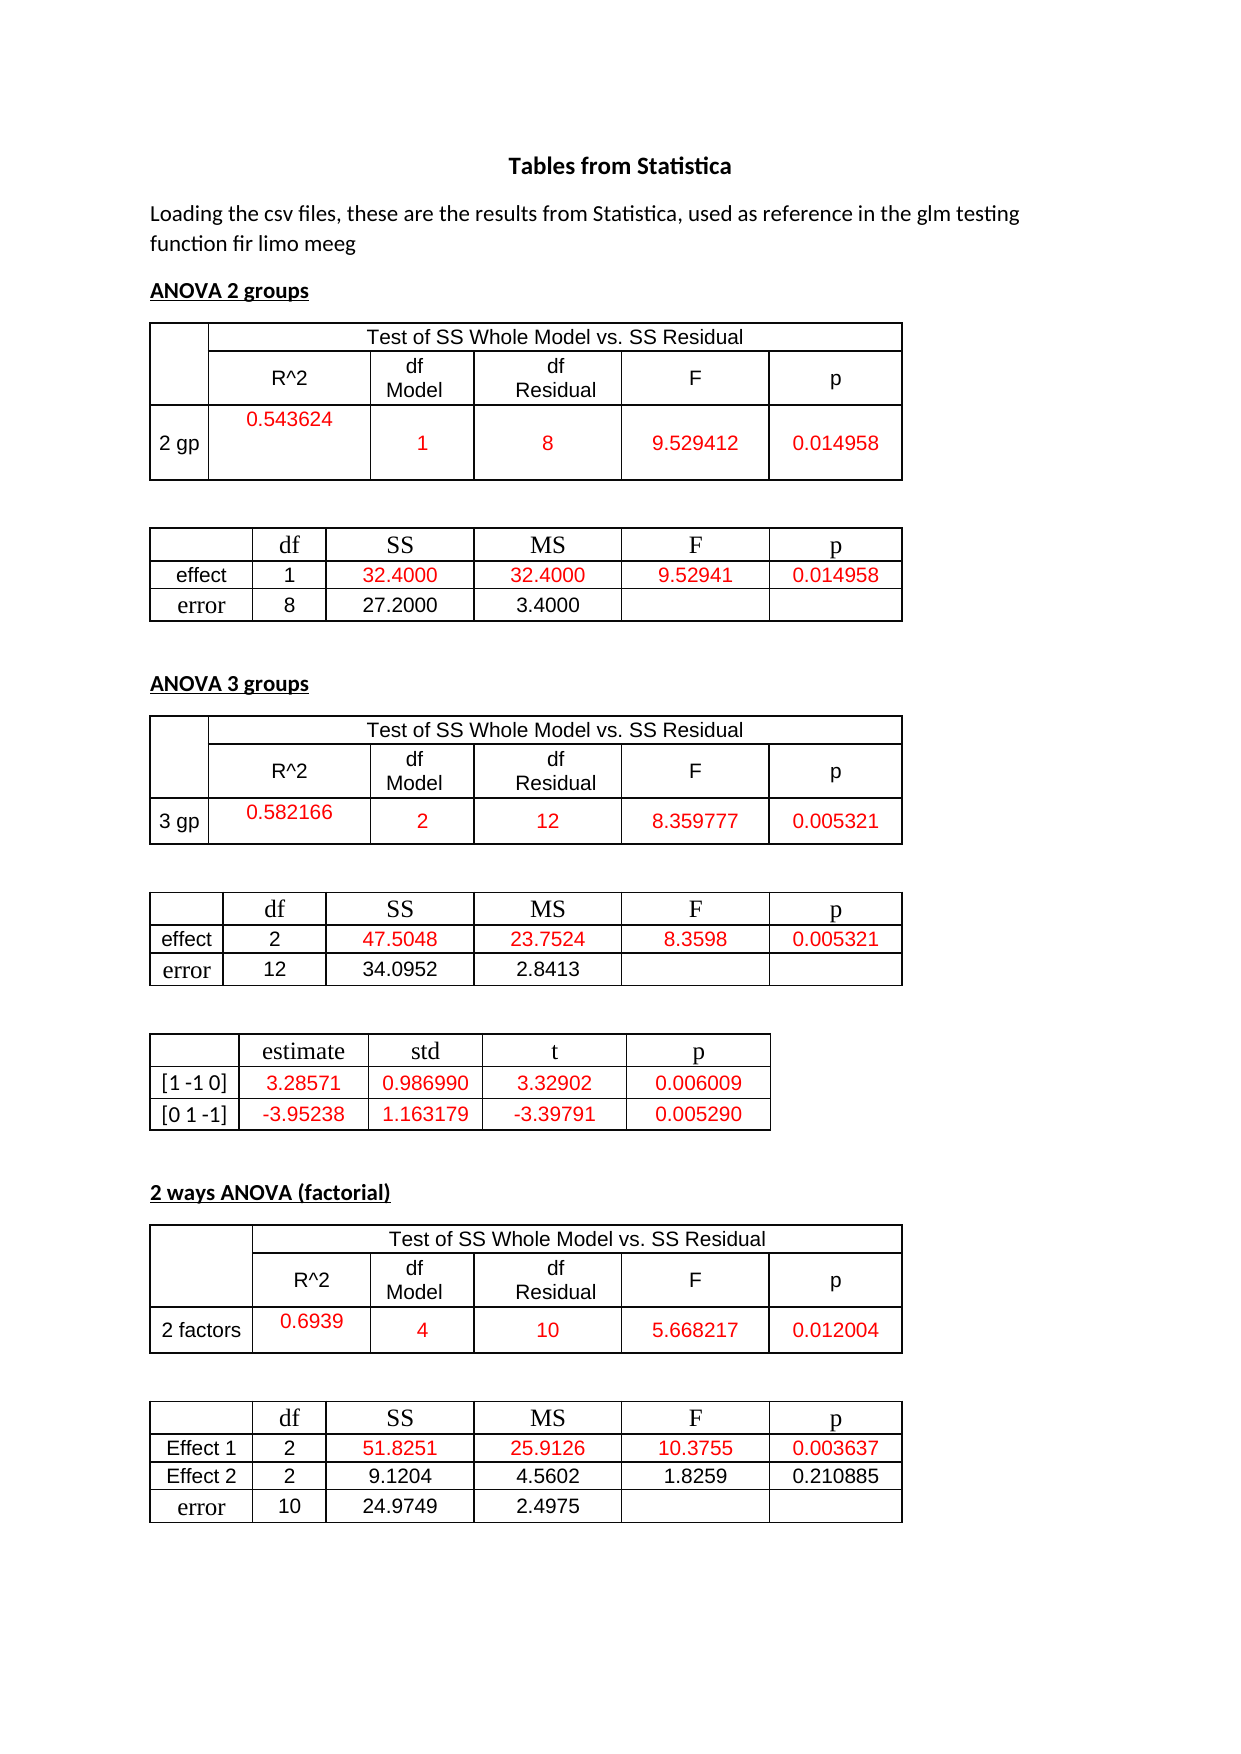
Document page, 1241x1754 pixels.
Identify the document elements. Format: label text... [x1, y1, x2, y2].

table_cell 1.163179 [369, 1099, 482, 1129]
table_cell 2 [224, 926, 325, 952]
table_header 2 factors [151, 1317, 251, 1343]
table_header p [770, 893, 901, 924]
table_header [151, 1402, 252, 1433]
table_cell 0.986990 [369, 1067, 482, 1097]
table_cell 0.006009 [627, 1067, 770, 1097]
table_header estimate [240, 1035, 368, 1066]
table_header std [369, 1035, 482, 1066]
text Loading the csv files, these are the results from Statistica, used as reference in the glm testing function fir limo meeg [150, 199, 1090, 257]
table_cell 2.8413 [475, 954, 621, 984]
table_cell -3.39791 [483, 1099, 626, 1129]
table_cell 0.543624 [209, 406, 370, 479]
table_cell 10.3755 [622, 1435, 769, 1461]
table_header F [622, 529, 769, 560]
table_cell [770, 589, 901, 620]
table_header Test of SS Whole Model vs. SS Residual [209, 324, 901, 350]
table_cell [151, 799, 208, 843]
table_cell 5.668217 [622, 1308, 768, 1352]
table_cell [770, 391, 901, 404]
table_cell 12 [475, 799, 621, 843]
table_cell [770, 1293, 901, 1306]
table_header F [623, 365, 768, 391]
table_cell 51.8251 [327, 1435, 473, 1461]
table_cell 0.012004 [770, 1308, 901, 1352]
table_header 3 gp [151, 808, 207, 834]
table_header MS [475, 529, 621, 560]
table_cell 10 [253, 1490, 325, 1521]
table_cell 47.5048 [327, 926, 473, 952]
table_header df [253, 529, 325, 560]
table_cell [622, 1490, 769, 1521]
table_cell [770, 352, 901, 365]
table_header SS [327, 893, 473, 924]
table_cell [622, 352, 768, 404]
table_header df Model [372, 353, 457, 403]
table_cell 1.8259 [622, 1463, 769, 1489]
table_cell [770, 1490, 901, 1521]
table_header [151, 1035, 238, 1066]
table_header df Residual [475, 353, 621, 403]
table_header [151, 529, 252, 560]
table_header F [622, 1402, 769, 1433]
table_header SS [327, 529, 473, 560]
table_header 2 gp [151, 429, 207, 455]
table_cell 32.4000 [327, 562, 473, 588]
table_cell 3.4000 [475, 589, 621, 620]
table_header df [253, 1402, 325, 1433]
table_cell 34.0952 [327, 954, 473, 984]
table_cell 1 [253, 562, 325, 588]
table_cell error [151, 954, 222, 984]
table_cell 23.7524 [475, 926, 621, 952]
table_cell 3.32902 [483, 1067, 626, 1097]
table_cell [151, 406, 208, 479]
table_header R^2 [209, 365, 369, 391]
table_cell effect [151, 926, 222, 952]
table_header t [483, 1035, 626, 1066]
text ANOVA 2 groups [150, 276, 1090, 304]
table_cell 8.3598 [622, 926, 769, 952]
table_header MS [475, 1402, 621, 1433]
table_cell [0 1 -1] [151, 1099, 238, 1129]
table_cell [770, 745, 901, 758]
table_header SS [327, 1402, 473, 1433]
table_cell 0.6939 [253, 1308, 370, 1352]
table_cell -3.95238 [240, 1099, 368, 1129]
table_cell 9.1204 [327, 1463, 473, 1489]
table_header df Residual [475, 746, 621, 796]
table_header F [623, 1267, 768, 1293]
table_cell [770, 784, 901, 797]
table_cell 9.529412 [622, 406, 768, 479]
table_cell 12 [224, 954, 325, 984]
table_header Test of SS Whole Model vs. SS Residual [253, 1226, 901, 1252]
table_header Test of SS Whole Model vs. SS Residual [209, 717, 901, 743]
table_cell [1 -1 0] [151, 1067, 238, 1097]
table_cell [253, 1254, 370, 1306]
table_cell [371, 745, 473, 797]
table_cell 25.9126 [475, 1435, 621, 1461]
table_cell [209, 352, 370, 404]
table_cell 0.014958 [770, 562, 901, 588]
table_cell 4 [371, 1308, 473, 1352]
table_cell 8.359777 [622, 799, 768, 843]
table_cell 0.014958 [770, 406, 901, 479]
table_header p [770, 365, 901, 391]
table_cell 0.005290 [627, 1099, 770, 1129]
table_cell 9.52941 [622, 562, 769, 588]
table_cell [622, 954, 769, 984]
table_cell effect [151, 562, 252, 588]
table_cell 27.2000 [327, 589, 473, 620]
table_cell [371, 352, 473, 404]
table_cell 1 [371, 406, 473, 479]
table_cell 4.5602 [475, 1463, 621, 1489]
table_cell 0.005321 [770, 926, 901, 952]
table_header df Model [372, 746, 457, 796]
table_header [151, 893, 222, 924]
table_cell [209, 745, 370, 797]
table_header p [770, 1267, 901, 1293]
table_cell 2 [253, 1435, 325, 1461]
table_cell [770, 1254, 901, 1267]
table_header p [770, 1402, 901, 1433]
table_cell 24.9749 [327, 1490, 473, 1521]
text ANOVA 3 groups [150, 669, 1090, 697]
table_cell 2 [371, 799, 473, 843]
table_header p [770, 758, 901, 784]
table_header R^2 [254, 1267, 369, 1293]
table_cell 2 [253, 1463, 325, 1489]
table_header df Residual [475, 1255, 621, 1305]
table_header p [770, 529, 901, 560]
table_cell [622, 1254, 768, 1306]
table_cell Effect 1 [151, 1435, 252, 1461]
table_cell 2.4975 [475, 1490, 621, 1521]
table_header R^2 [209, 758, 369, 784]
table_cell 10 [475, 1308, 621, 1352]
text Tables from Statistica [150, 150, 1090, 181]
table_cell 3.28571 [240, 1067, 368, 1097]
table_header df [224, 893, 325, 924]
table_cell 8 [475, 406, 621, 479]
text 2 ways ANOVA (factorial) [150, 1178, 1090, 1206]
table_cell error [151, 1490, 252, 1521]
table_header [151, 717, 208, 797]
table_cell 8 [253, 589, 325, 620]
table_cell 0.003637 [770, 1435, 901, 1461]
table_cell error [151, 589, 252, 620]
table_cell [622, 589, 769, 620]
table_cell 32.4000 [475, 562, 621, 588]
table_header p [627, 1035, 770, 1066]
table_header F [622, 893, 769, 924]
table_header [151, 1226, 252, 1306]
table_cell [151, 1308, 252, 1352]
table_header F [623, 758, 768, 784]
table_cell [770, 954, 901, 984]
table_cell [371, 1254, 473, 1306]
table_header df Model [372, 1255, 457, 1305]
table_cell 0.005321 [770, 799, 901, 843]
table_cell [622, 745, 768, 797]
table_cell Effect 2 [151, 1463, 252, 1489]
table_cell 0.582166 [209, 799, 370, 843]
table_header MS [475, 893, 621, 924]
table_header [151, 324, 208, 404]
table_cell 0.210885 [770, 1463, 901, 1489]
